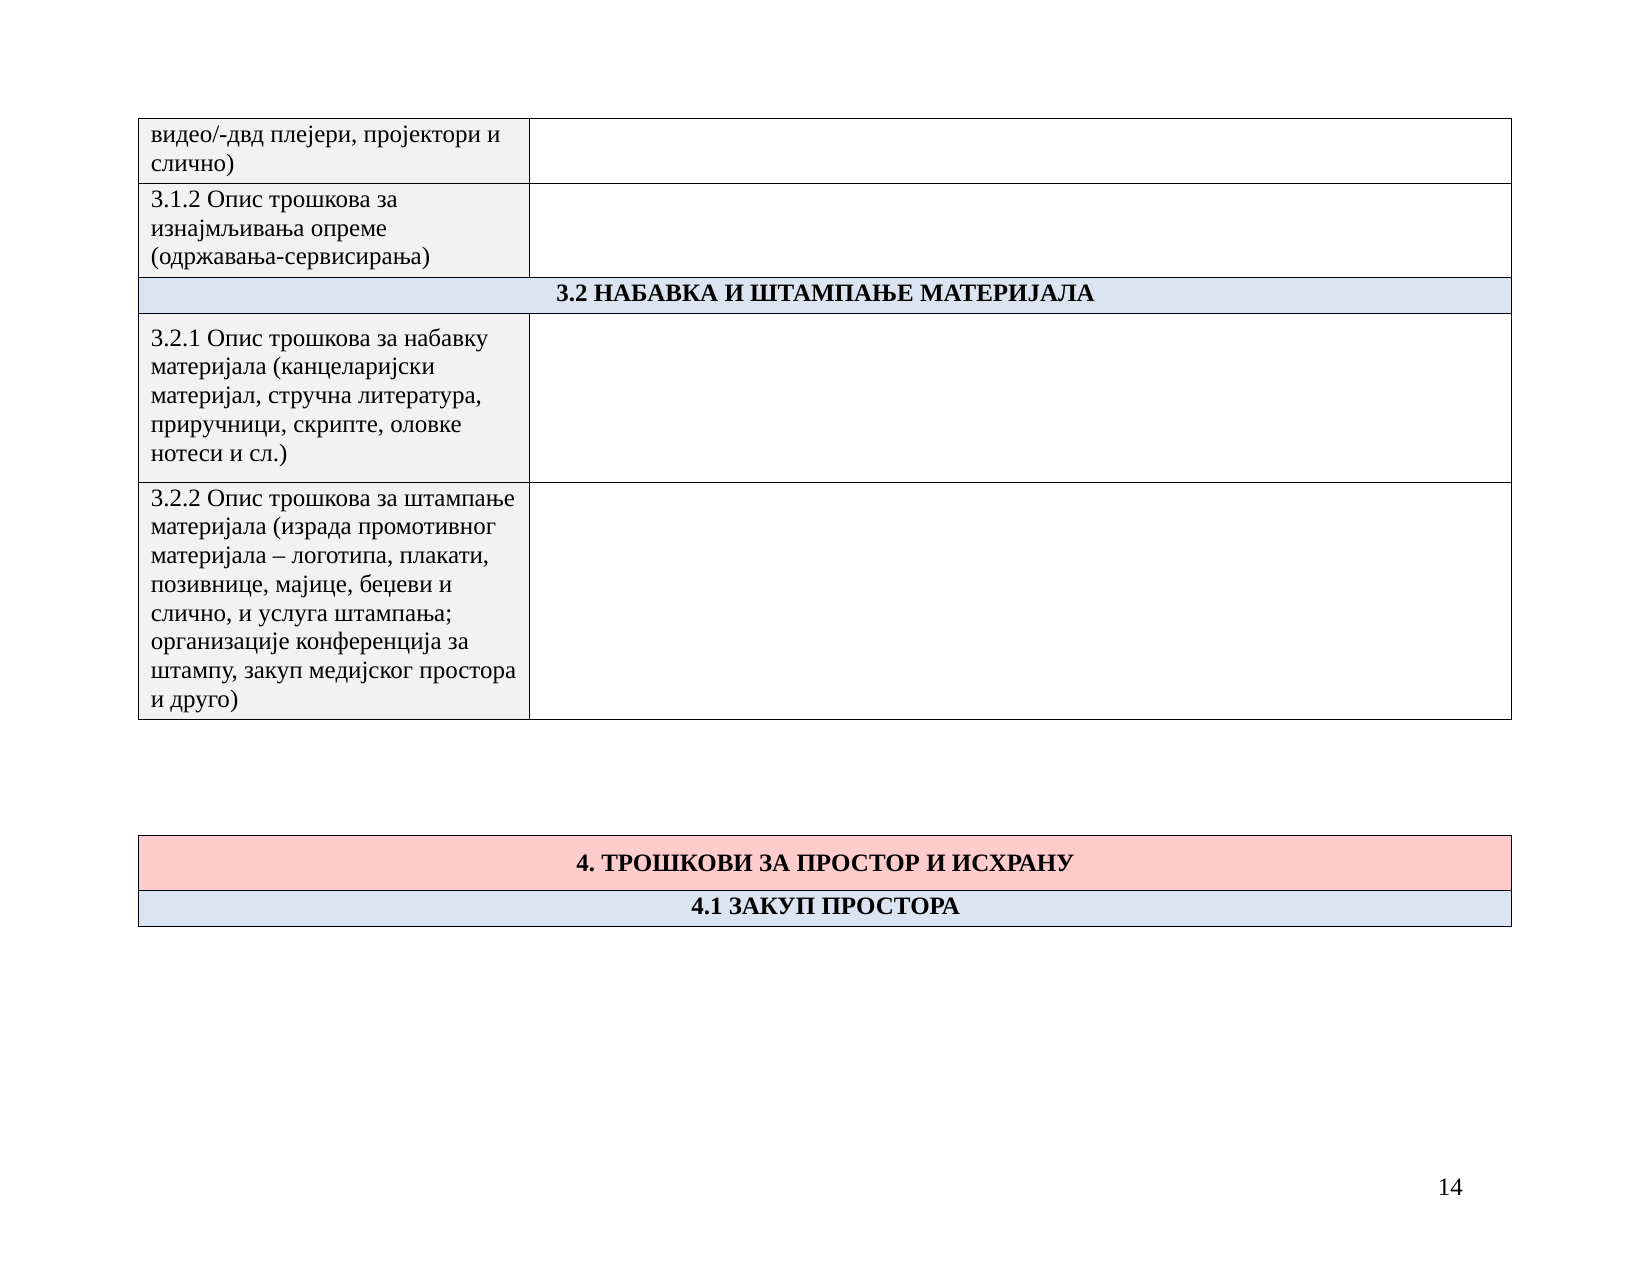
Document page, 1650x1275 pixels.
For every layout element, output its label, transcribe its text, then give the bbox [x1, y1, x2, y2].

table_cell 3.2.1 Опис трошкова за набавку материјала (канцеларијски материјал, стручна литература, приручници, скрипте, оловке нотеси и сл.) [139, 314, 529, 482]
table_cell [530, 483, 1511, 719]
table_cell видео/-двд плејери, пројектори и слично) [139, 119, 529, 183]
table_cell [530, 314, 1511, 482]
table_cell [530, 119, 1511, 183]
table_header 4. ТРОШКОВИ ЗА ПРОСТОР И ИСХРАНУ [139, 836, 1511, 890]
table_cell 3.1.2 Опис трошкова за изнајмљивања опреме (одржавања-сервисирања) [139, 184, 529, 277]
table_cell [530, 184, 1511, 277]
table_cell 4.1 ЗАКУП ПРОСТОРА [139, 891, 1511, 926]
table_cell 3.2 НАБАВКА И ШТАМПАЊЕ МАТЕРИЈАЛА [139, 278, 1511, 313]
table_cell 3.2.2 Опис трошкова за штампање материјала (израда промотивног материјала – логотипа, плакати, позивнице, мајице, беџеви и слично, и услуга штампања; организације конференција за штампу, закуп медијског простора и друго) [139, 483, 529, 719]
